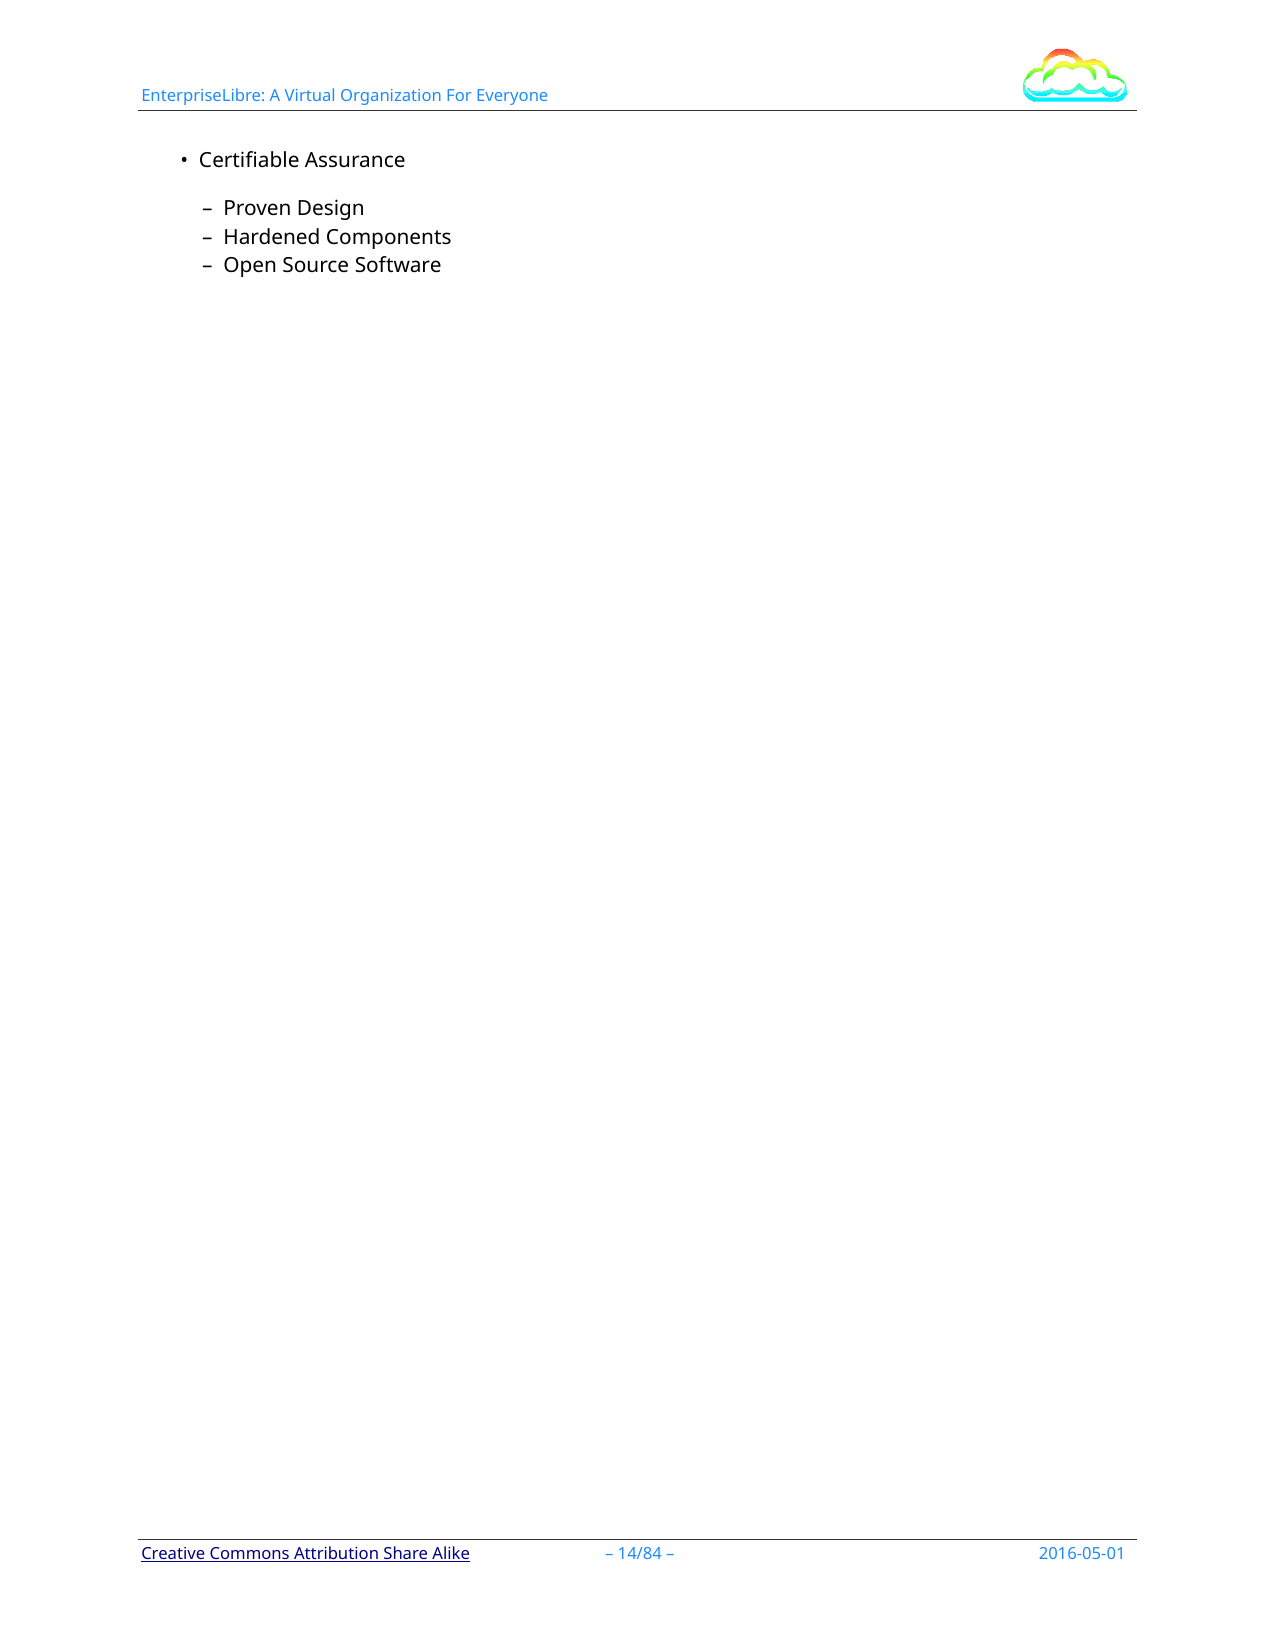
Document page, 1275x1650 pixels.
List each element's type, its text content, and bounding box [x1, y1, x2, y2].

table_header [638, 139, 1134, 284]
table_header • Certifiable Assurance – Proven Design – Hardened Components – Open Source Software [142, 139, 637, 284]
picture [1022, 47, 1128, 102]
